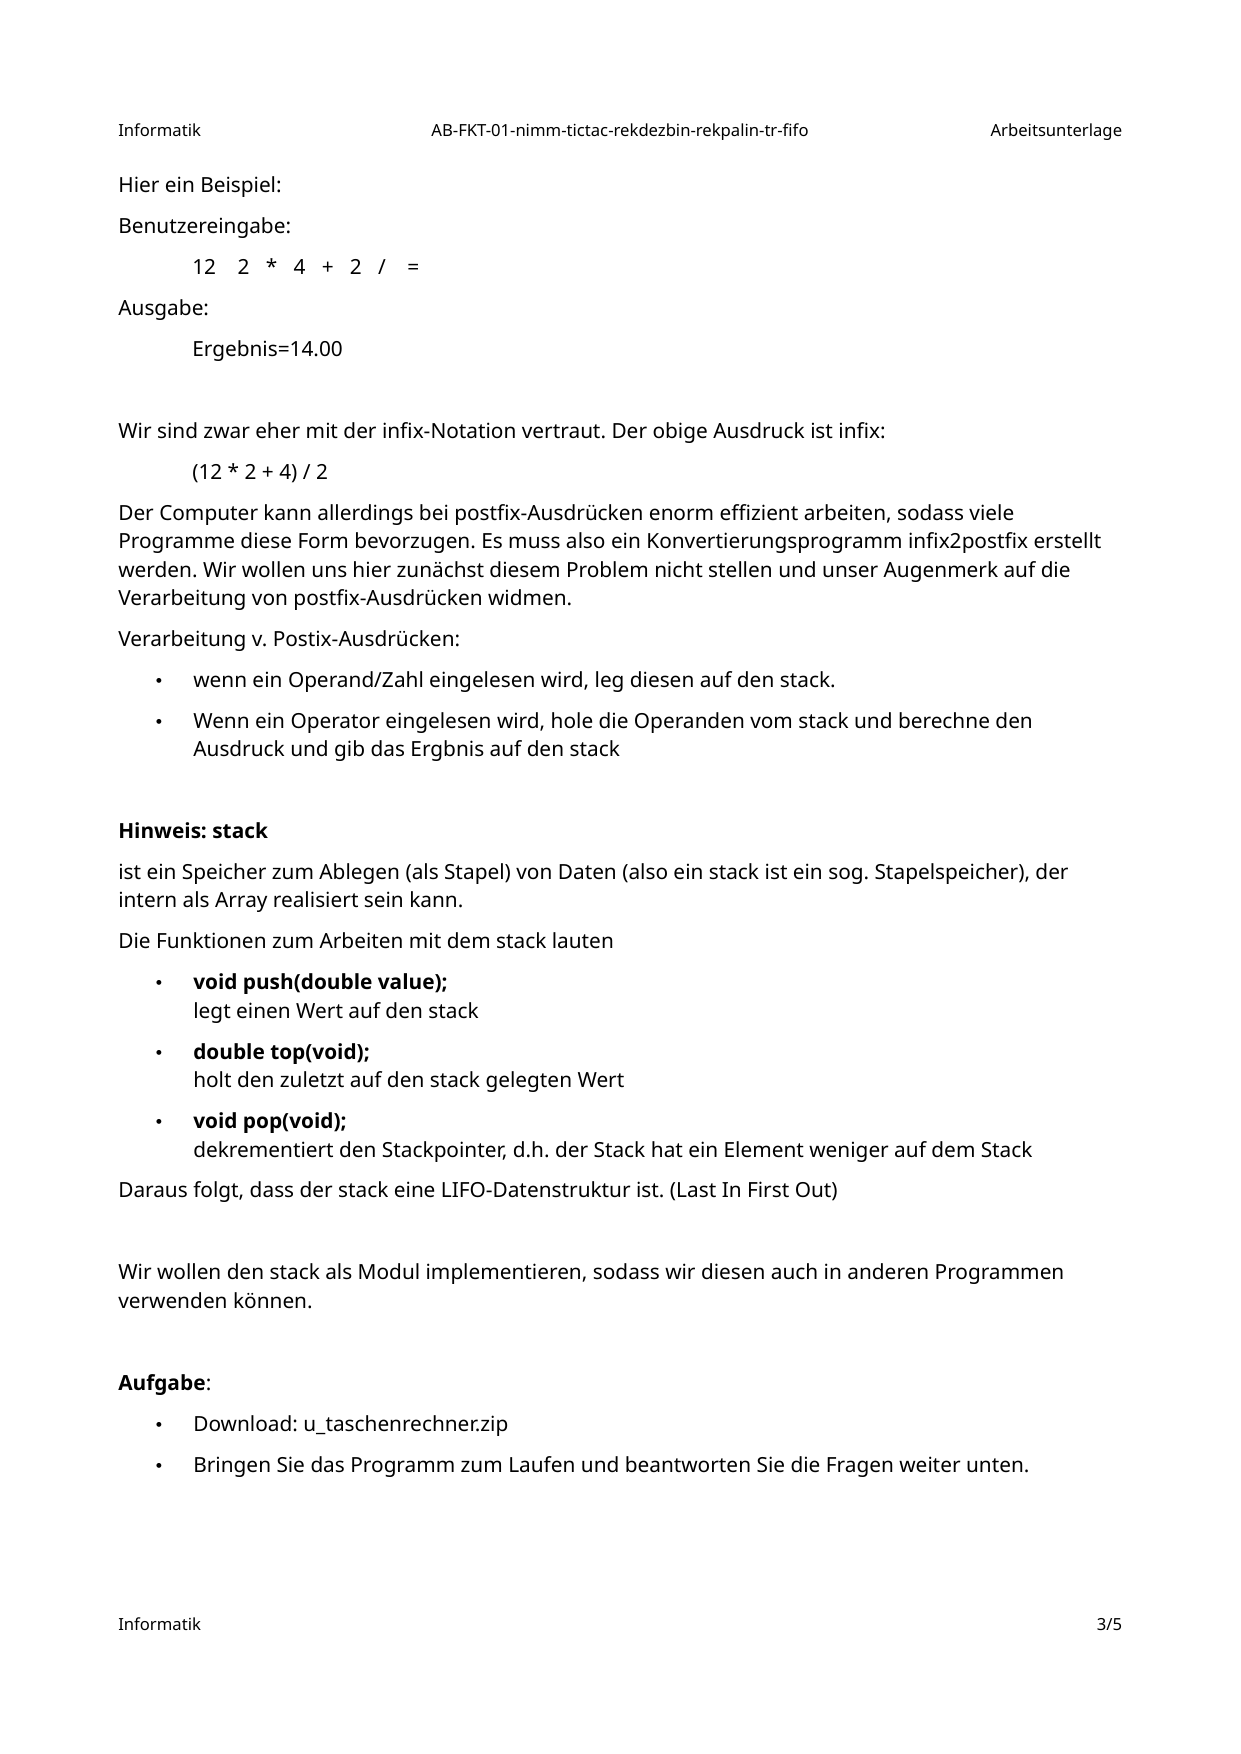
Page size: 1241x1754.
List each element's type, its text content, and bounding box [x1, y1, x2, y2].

text Hinweis: stack [118, 816, 1122, 845]
text (12 * 2 + 4) / 2 [118, 457, 1122, 485]
text Ausgabe: [118, 293, 1122, 322]
list void pop(void); dekrementiert den Stackpointer, d.h. der Stack hat ein Element weniger auf dem Stack [156, 1106, 1122, 1163]
text ist ein Speicher zum Ablegen (als Stapel) von Daten (also ein stack ist ein sog. Stapelspeicher), der intern als Array realisiert sein kann. [118, 857, 1122, 914]
list void push(double value); legt einen Wert auf den stack [156, 967, 1122, 1024]
text Hier ein Beispiel: [118, 170, 1122, 199]
text Aufgabe: [118, 1368, 1122, 1396]
text Daraus folgt, dass der stack eine LIFO-Datenstruktur ist. (Last In First Out) [118, 1176, 1122, 1204]
text Wir sind zwar eher mit der infix-Notation vertraut. Der obige Ausdruck ist infix: [118, 416, 1122, 444]
text Die Funktionen zum Arbeiten mit dem stack lauten [118, 927, 1122, 955]
list Bringen Sie das Programm zum Laufen und beantworten Sie die Fragen weiter unten. [156, 1450, 1122, 1507]
text Verarbeitung v. Postix-Ausdrücken: [118, 624, 1122, 652]
list Wenn ein Operator eingelesen wird, hole die Operanden vom stack und berechne den Ausdruck und gib das Ergbnis auf den stack [156, 706, 1122, 763]
list wenn ein Operand/Zahl eingelesen wird, leg diesen auf den stack. [156, 665, 1122, 693]
text 12 2 * 4 + 2 / = [118, 252, 1122, 281]
text Benutzereingabe: [118, 211, 1122, 240]
list Download: u_taschenrechner.zip [156, 1409, 1122, 1437]
list double top(void); holt den zuletzt auf den stack gelegten Wert [156, 1037, 1122, 1094]
text Der Computer kann allerdings bei postfix-Ausdrücken enorm effizient arbeiten, sodass viele Programme diese Form bevorzugen. Es muss also ein Konvertierungsprogramm infix2postfix erstellt werden. Wir wollen uns hier zunächst diesem Problem nicht stellen und unser Augenmerk auf die Verarbeitung von postfix-Ausdrücken widmen. [118, 498, 1122, 612]
text Wir wollen den stack als Modul implementieren, sodass wir diesen auch in anderen Programmen verwenden können. [118, 1257, 1122, 1314]
text Ergebnis=14.00 [118, 334, 1122, 362]
